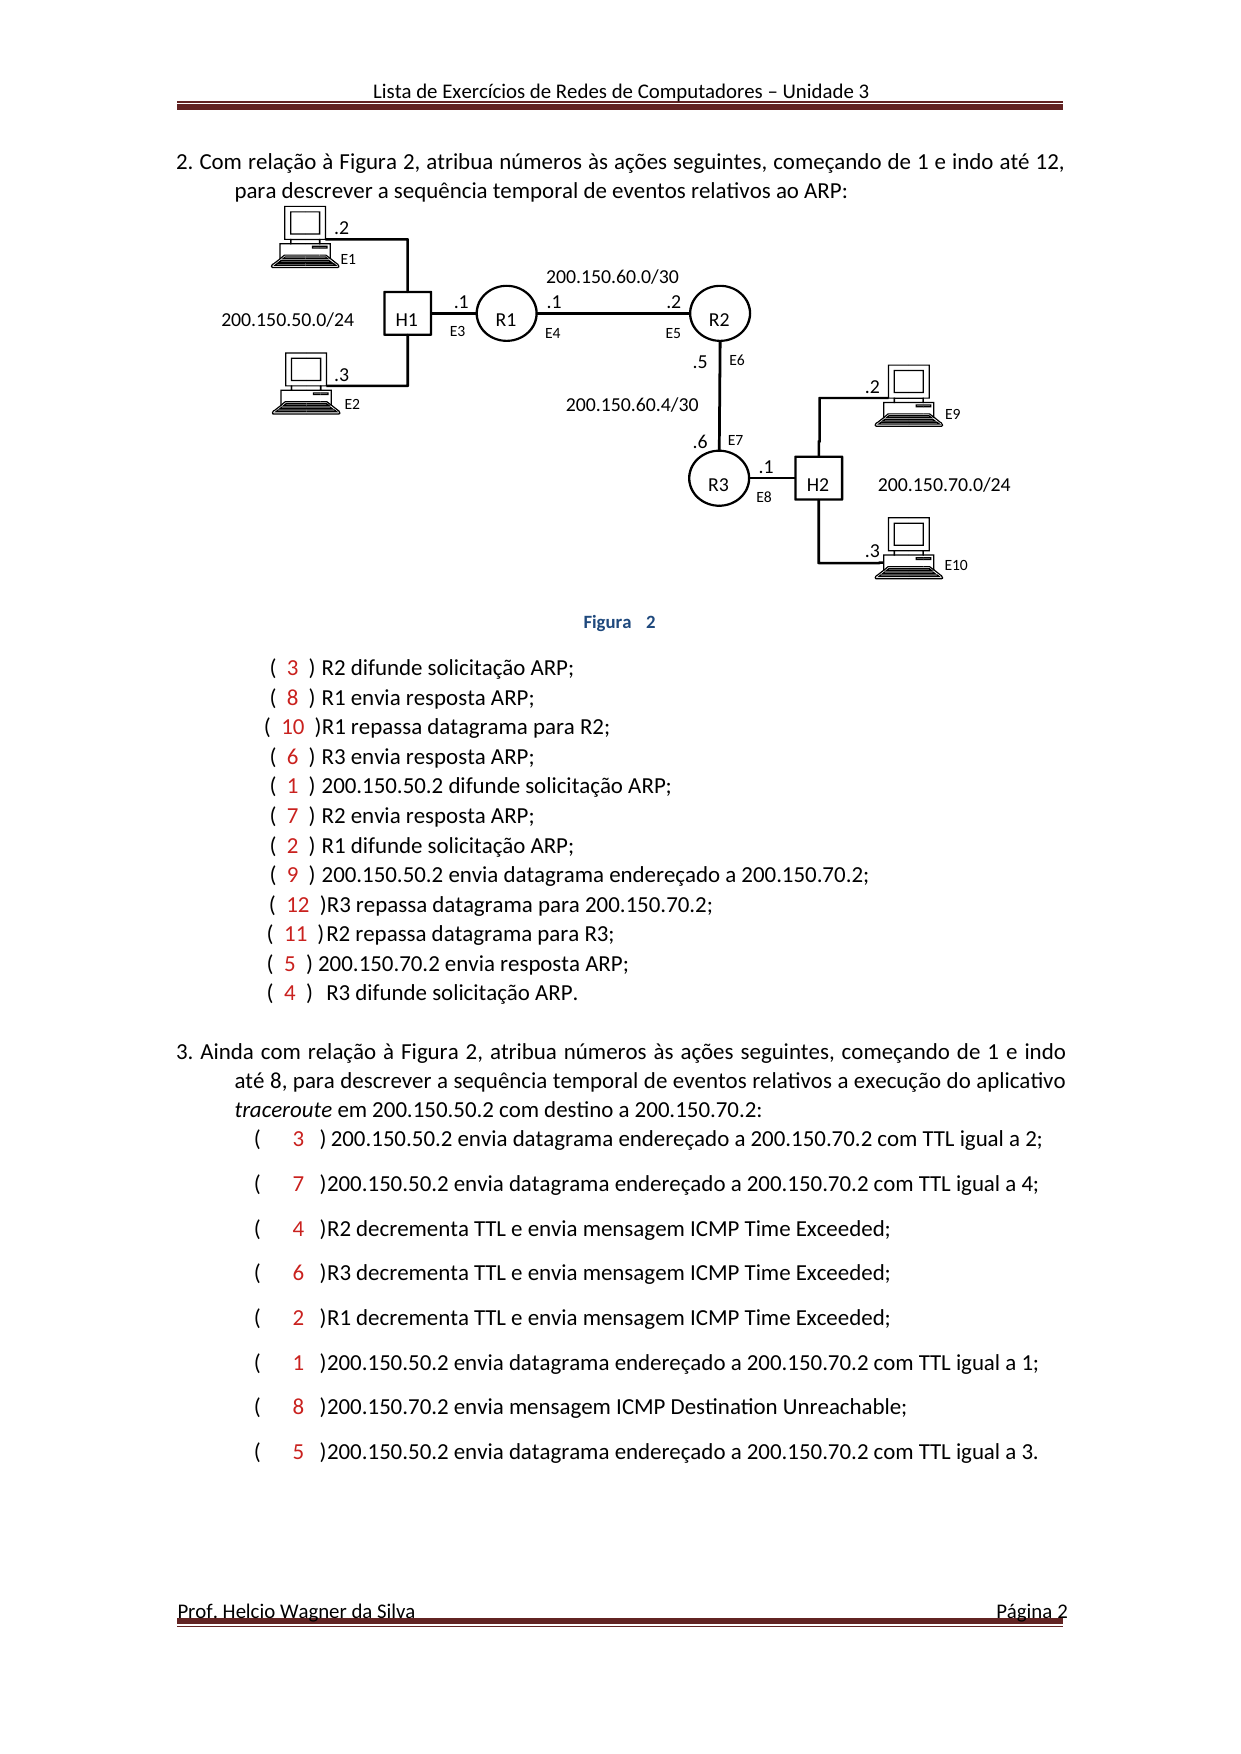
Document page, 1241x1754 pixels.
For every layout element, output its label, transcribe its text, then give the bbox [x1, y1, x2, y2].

table_cell ( [223, 1303, 292, 1348]
table_cell ( [223, 1437, 292, 1482]
table_cell [177, 1303, 223, 1348]
table_cell 2 ) [293, 1303, 327, 1348]
table_cell ( [223, 1348, 292, 1392]
table_cell 7 ) [293, 1169, 327, 1214]
table_cell 200.150.50.2 envia datagrama endereçado a 200.150.70.2 com TTL igual a 3. [327, 1437, 1067, 1482]
table_cell [177, 1348, 223, 1392]
text ( 6 ) R3 envia resposta ARP; [177, 742, 1067, 770]
table_cell [177, 1169, 223, 1214]
table_cell R1 decrementa TTL e envia mensagem ICMP Time Exceeded; [327, 1303, 1067, 1348]
table_cell 2 ) [293, 1312, 300, 1323]
table_cell 4 ) [293, 1214, 327, 1258]
text ( 8 ) R1 envia resposta ARP; [177, 683, 1067, 711]
table_cell 5 ) [293, 1437, 327, 1482]
text ( 11 ) R2 repassa datagrama para R3; [251, 919, 633, 947]
table_cell R3 decrementa TTL e envia mensagem ICMP Time Exceeded; [327, 1258, 1067, 1303]
table_cell [177, 1258, 223, 1303]
table_header ( [223, 1124, 292, 1169]
text ( 10 ) R1 repassa datagrama para R2; [177, 712, 1067, 740]
text 3. Ainda com relação à Figura 2, atribua números às ações seguintes, começando de 1 e indo até 8, para descrever a sequência temporal de eventos relativos a execução do aplicativo traceroute em 200.150.50.2 com destino a 200.150.70.2: [176, 1037, 1067, 1123]
table_header [177, 1124, 223, 1169]
table_header 200.150.50.2 envia datagrama endereçado a 200.150.70.2 com TTL igual a 2; [327, 1124, 1067, 1169]
text ( 2 ) R1 difunde solicitação ARP; [177, 831, 1067, 859]
text ( 1 ) 200.150.50.2 difunde solicitação ARP; [177, 772, 1067, 799]
table_cell 8 ) [293, 1393, 327, 1437]
text ( 3 ) R2 difunde solicitação ARP; [177, 653, 1067, 681]
table_cell R2 decrementa TTL e envia mensagem ICMP Time Exceeded; [327, 1214, 1067, 1258]
table_cell [177, 1393, 223, 1437]
text 2. Com relação à Figura 2, atribua números às ações seguintes, começando de 1 e indo até 12, para descrever a sequência temporal de eventos relativos ao ARP: [176, 147, 1067, 204]
table_cell ( [223, 1393, 292, 1437]
table_cell ( [223, 1169, 292, 1214]
table_cell ( [223, 1258, 292, 1303]
text ( 9 ) 200.150.50.2 envia datagrama endereçado a 200.150.70.2; [177, 860, 1067, 888]
table_cell 1 ) [293, 1348, 327, 1392]
table_cell 200.150.70.2 envia mensagem ICMP Destination Unreachable; [327, 1393, 1067, 1437]
table_cell 200.150.50.2 envia datagrama endereçado a 200.150.70.2 com TTL igual a 4; [327, 1169, 1067, 1214]
text ( 5 ) 200.150.70.2 envia resposta ARP; [251, 949, 633, 977]
text ( 7 ) R2 envia resposta ARP; [177, 801, 1067, 829]
table_cell 200.150.50.2 envia datagrama endereçado a 200.150.70.2 com TTL igual a 1; [327, 1348, 1067, 1392]
table_cell [177, 1437, 223, 1482]
table_cell ( [223, 1214, 292, 1258]
text ( 4 ) R3 difunde solicitação ARP. [251, 978, 633, 1006]
table_header 3 ) [293, 1124, 327, 1169]
text ( 12 ) R3 repassa datagrama para 200.150.70.2; [177, 890, 1067, 918]
table_cell 6 ) [293, 1258, 327, 1303]
table_cell [177, 1214, 223, 1258]
